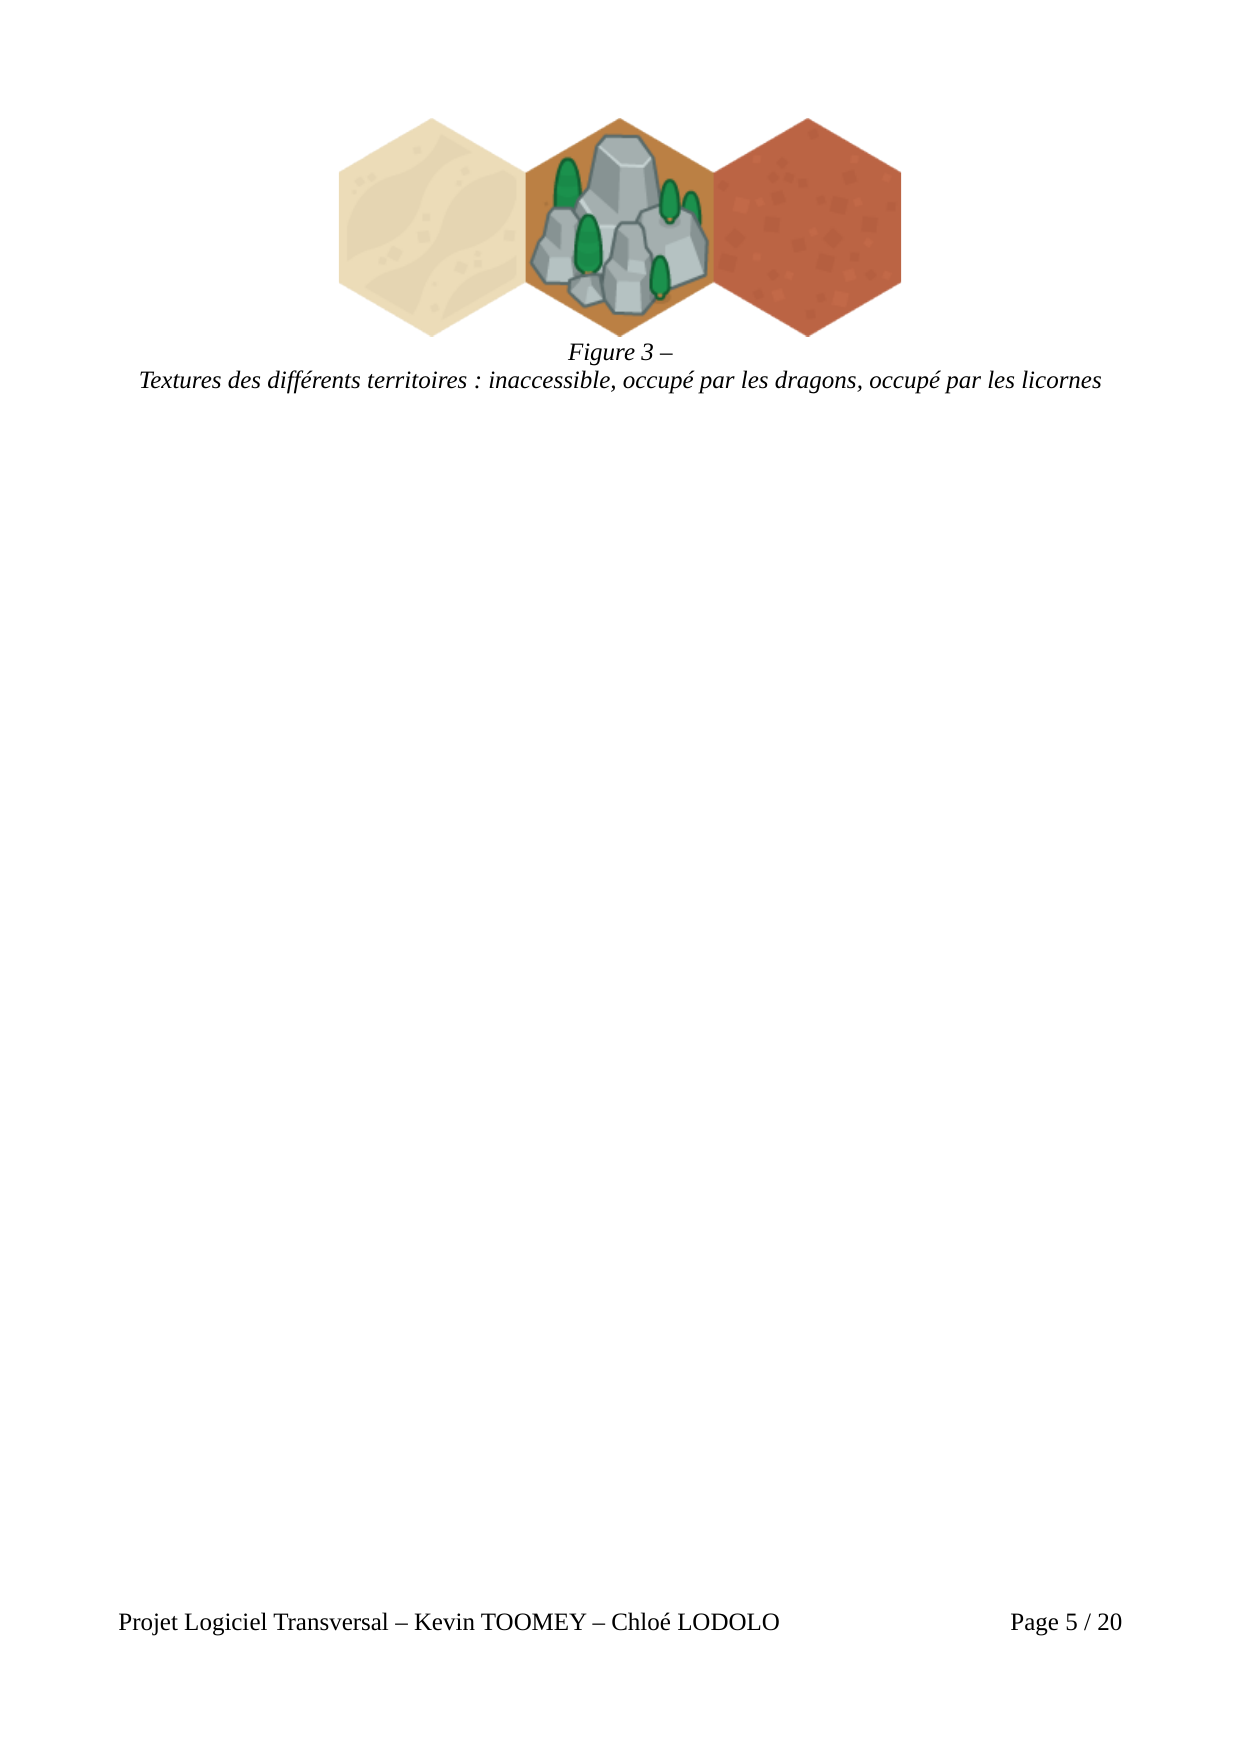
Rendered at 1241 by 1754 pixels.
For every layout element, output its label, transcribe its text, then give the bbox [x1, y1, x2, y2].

picture [338, 118, 902, 337]
text Textures des différents territoires : inaccessible, occupé par les dragons, occupé par les licornes [118, 366, 1122, 394]
text Figure 3 – [118, 337, 1122, 366]
